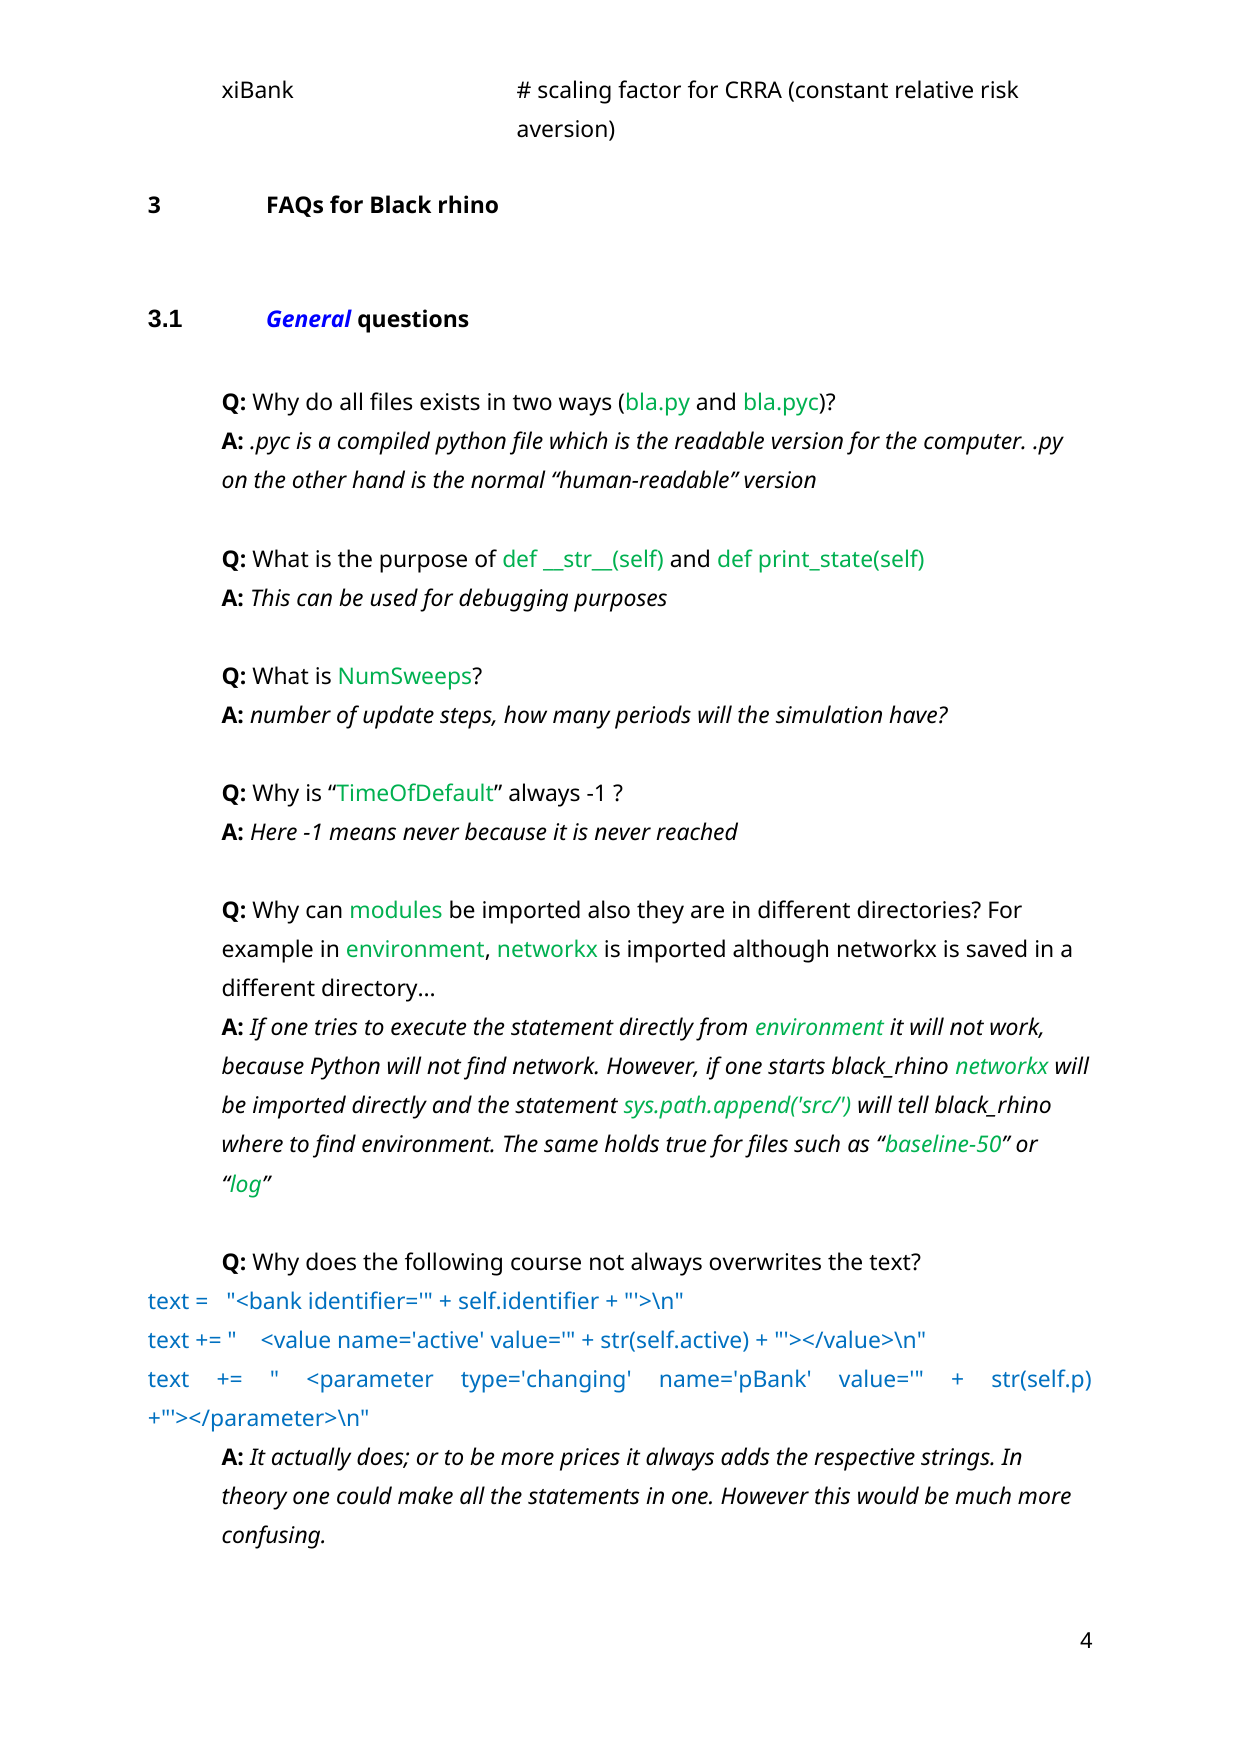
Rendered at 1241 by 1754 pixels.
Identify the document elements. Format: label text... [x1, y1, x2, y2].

text Q: What is the purpose of def __str__(self) and def print_state(self) [148, 542, 1093, 574]
text Q: Why is “TimeOfDefault” always -1 ? [148, 777, 1093, 808]
text A: It actually does; or to be more prices it always adds the respective strings. In theory one could make all the statements in one. However this would be much more confusing. [221, 1441, 1093, 1550]
subtitle General questions [148, 303, 1093, 335]
text text = "<bank identifier='" + self.identifier + "'>\n" [148, 1285, 1093, 1316]
text text += " <parameter type='changing' name='pBank' value='" + str(self.p) +"'></parameter>\n" [148, 1363, 1093, 1433]
text A: number of update steps, how many periods will the simulation have? [221, 699, 1093, 730]
text A: This can be used for debugging purposes [221, 582, 1093, 613]
text Q: What is NumSweeps? [148, 660, 1093, 691]
text Q: Why does the following course not always overwrites the text? [221, 1246, 1093, 1277]
text Q: Why can modules be imported also they are in different directories? For example in environment, networkx is imported although networkx is saved in a different directory… [221, 894, 1093, 1003]
text A: Here -1 means never because it is never reached [221, 816, 1093, 847]
text xiBank # scaling factor for CRRA (constant relative risk aversion) [221, 74, 1093, 144]
text Q: Why do all files exists in two ways (bla.py and bla.pyc)? [148, 386, 1093, 417]
text A: If one tries to execute the statement directly from environment it will not work, because Python will not find network. However, if one starts black_rhino networkx will be imported directly and the statement sys.path.append('src/') will tell black_rhino where to find environment. The same holds true for files such as “baseline-50” or “log” [221, 1011, 1093, 1199]
text text += " <value name='active' value='" + str(self.active) + "'></value>\n" [148, 1324, 1093, 1355]
subtitle FAQs for Black rhino [148, 189, 1093, 221]
text A: .pyc is a compiled python file which is the readable version for the computer. .py on the other hand is the normal “human-readable” version [221, 425, 1093, 496]
